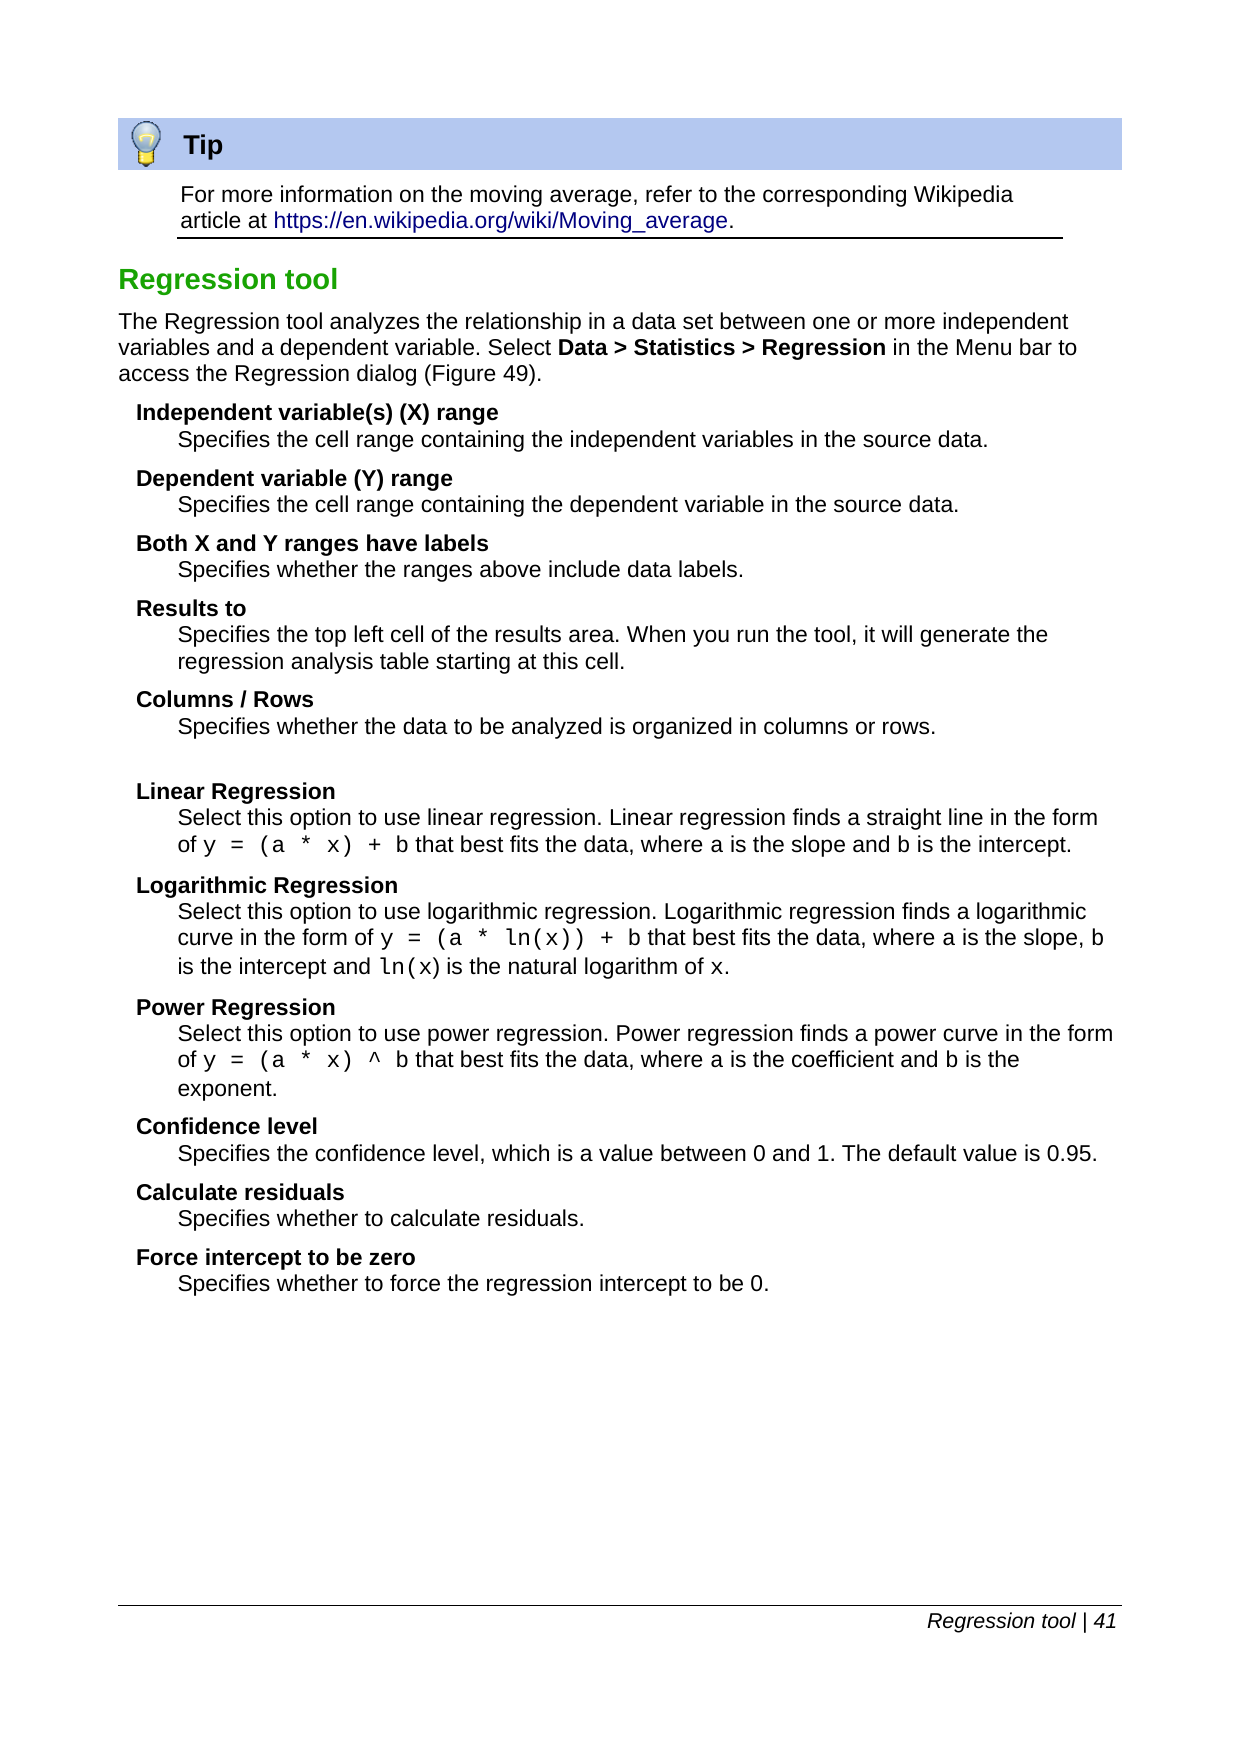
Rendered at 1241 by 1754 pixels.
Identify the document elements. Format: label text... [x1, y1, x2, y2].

text Specifies the confidence level, which is a value between 0 and 1. The default value is 0.95. [177, 1140, 1122, 1166]
text Select this option to use logarithmic regression. Logarithmic regression finds a logarithmic curve in the form of y = (a * ln(x)) + b that best fits the data, where a is the slope, b is the intercept and ln(x) is the natural logarithm of x. [177, 898, 1122, 981]
text Logarithmic Regression [136, 872, 1122, 898]
subtitle Regression tool [118, 262, 1122, 296]
text Specifies whether to calculate residuals. [177, 1205, 1122, 1231]
text Confidence level [136, 1113, 1122, 1140]
text Results to [136, 595, 1122, 621]
picture [119, 119, 170, 170]
text Specifies whether to force the regression intercept to be 0. [177, 1270, 1122, 1296]
text Independent variable(s) (X) range [136, 399, 1122, 426]
text Specifies the cell range containing the independent variables in the source data. [177, 426, 1122, 452]
text Specifies whether the data to be analyzed is organized in columns or rows. [177, 713, 1122, 739]
text Power Regression [136, 993, 1122, 1020]
text Columns / Rows [136, 686, 1122, 713]
text Linear Regression [136, 778, 1122, 804]
text Select this option to use linear regression. Linear regression finds a straight line in the form of y = (a * x) + b that best fits the data, where a is the slope and b is the intercept. [177, 804, 1122, 859]
text Force intercept to be zero [136, 1244, 1122, 1270]
text For more information on the moving average, refer to the corresponding Wikipedia article at https://en.wikipedia.org/wiki/Moving_average. [177, 178, 1063, 237]
text Specifies the cell range containing the dependent variable in the source data. [177, 491, 1122, 517]
subtitle Tip [118, 118, 1122, 170]
text Dependent variable (Y) range [136, 464, 1122, 491]
text Calculate residuals [136, 1178, 1122, 1205]
text The Regression tool analyzes the relationship in a data set between one or more independent variables and a dependent variable. Select Data > Statistics > Regression in the Menu bar to access the Regression dialog (Figure 49). [118, 308, 1122, 387]
text Select this option to use power regression. Power regression finds a power curve in the form of y = (a * x) ^ b that best fits the data, where a is the coefficient and b is the exponent. [177, 1020, 1122, 1101]
text Specifies the top left cell of the results area. When you run the tool, it will generate the regression analysis table starting at this cell. [177, 621, 1122, 674]
text Both X and Y ranges have labels [136, 530, 1122, 556]
text Specifies whether the ranges above include data labels. [177, 556, 1122, 582]
